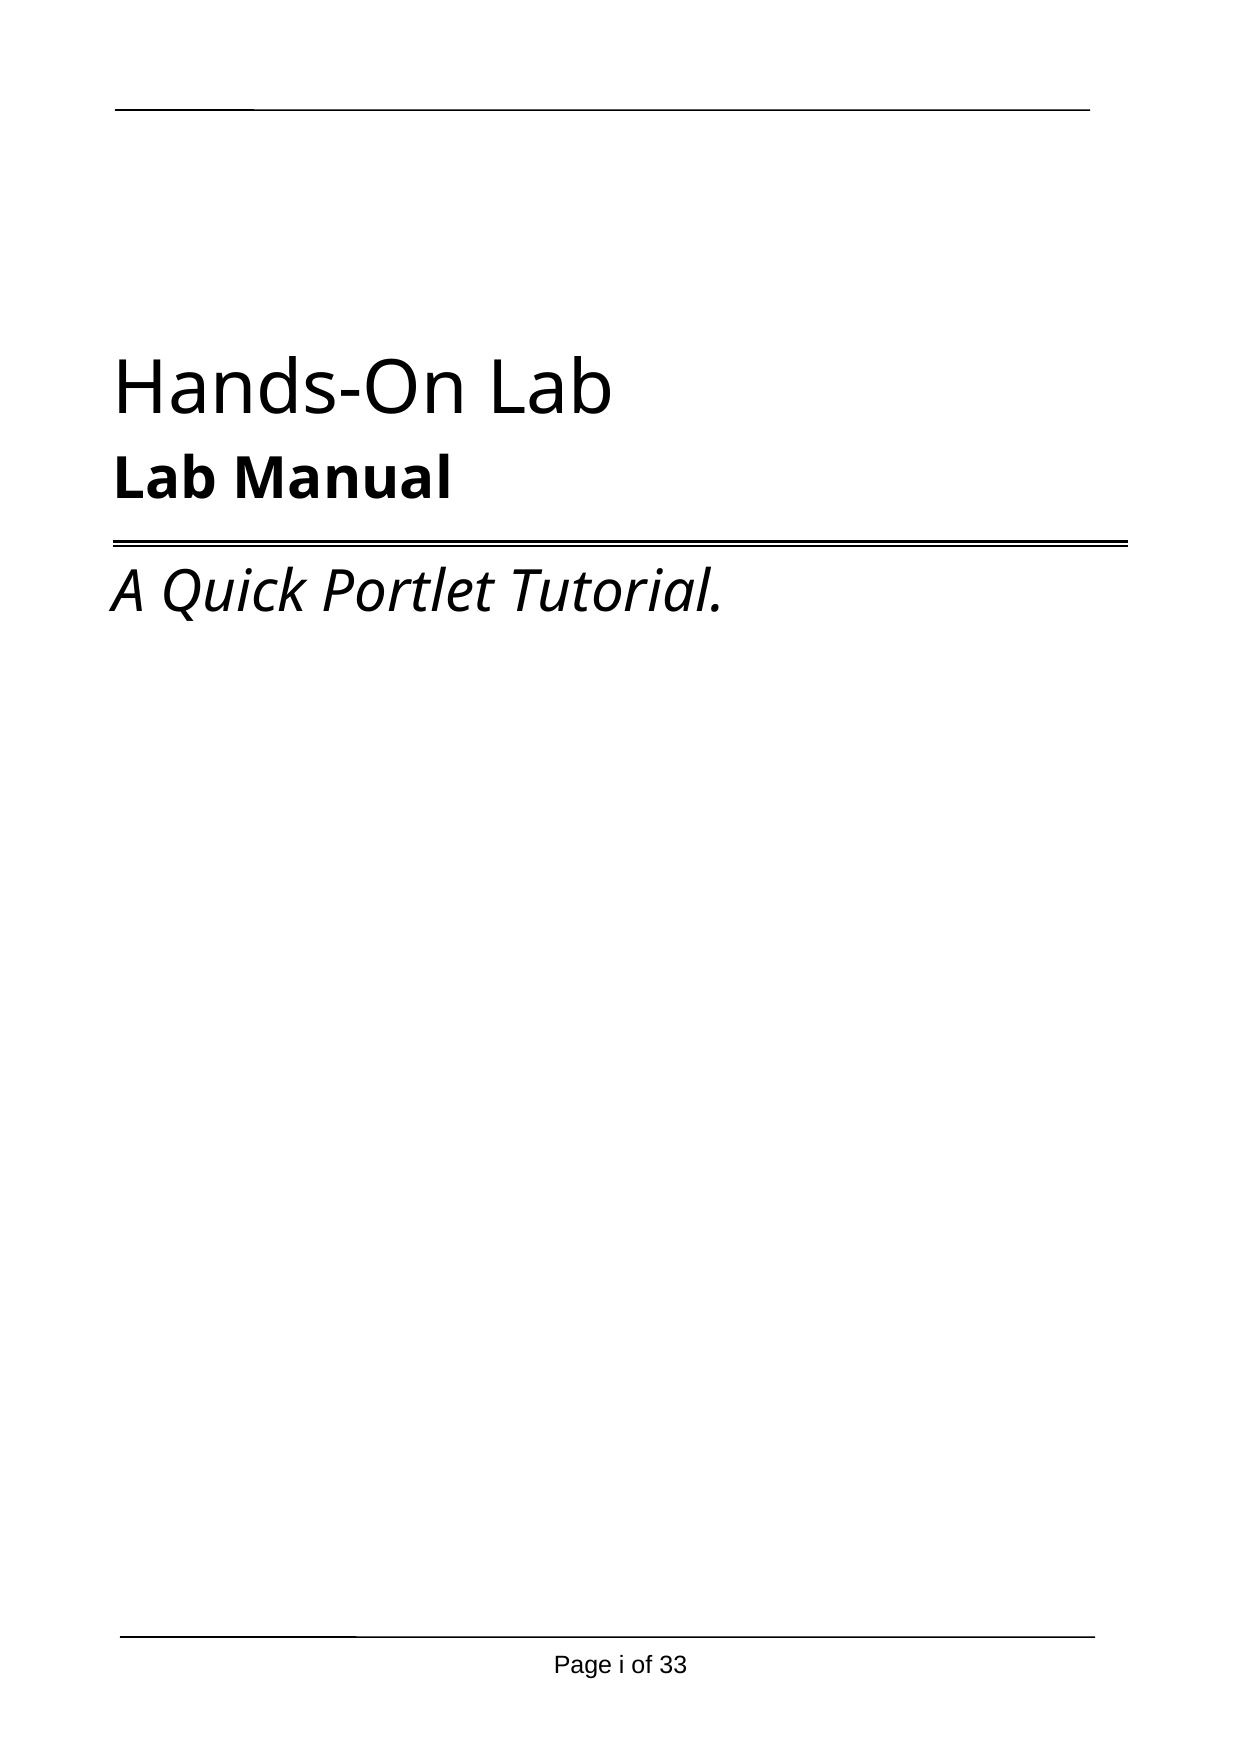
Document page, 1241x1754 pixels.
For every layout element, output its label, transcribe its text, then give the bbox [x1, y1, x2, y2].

text A Quick Portlet Tutorial. [112, 546, 1128, 628]
title Hands-On Lab [112, 334, 1128, 436]
title Lab Manual [112, 436, 1128, 515]
